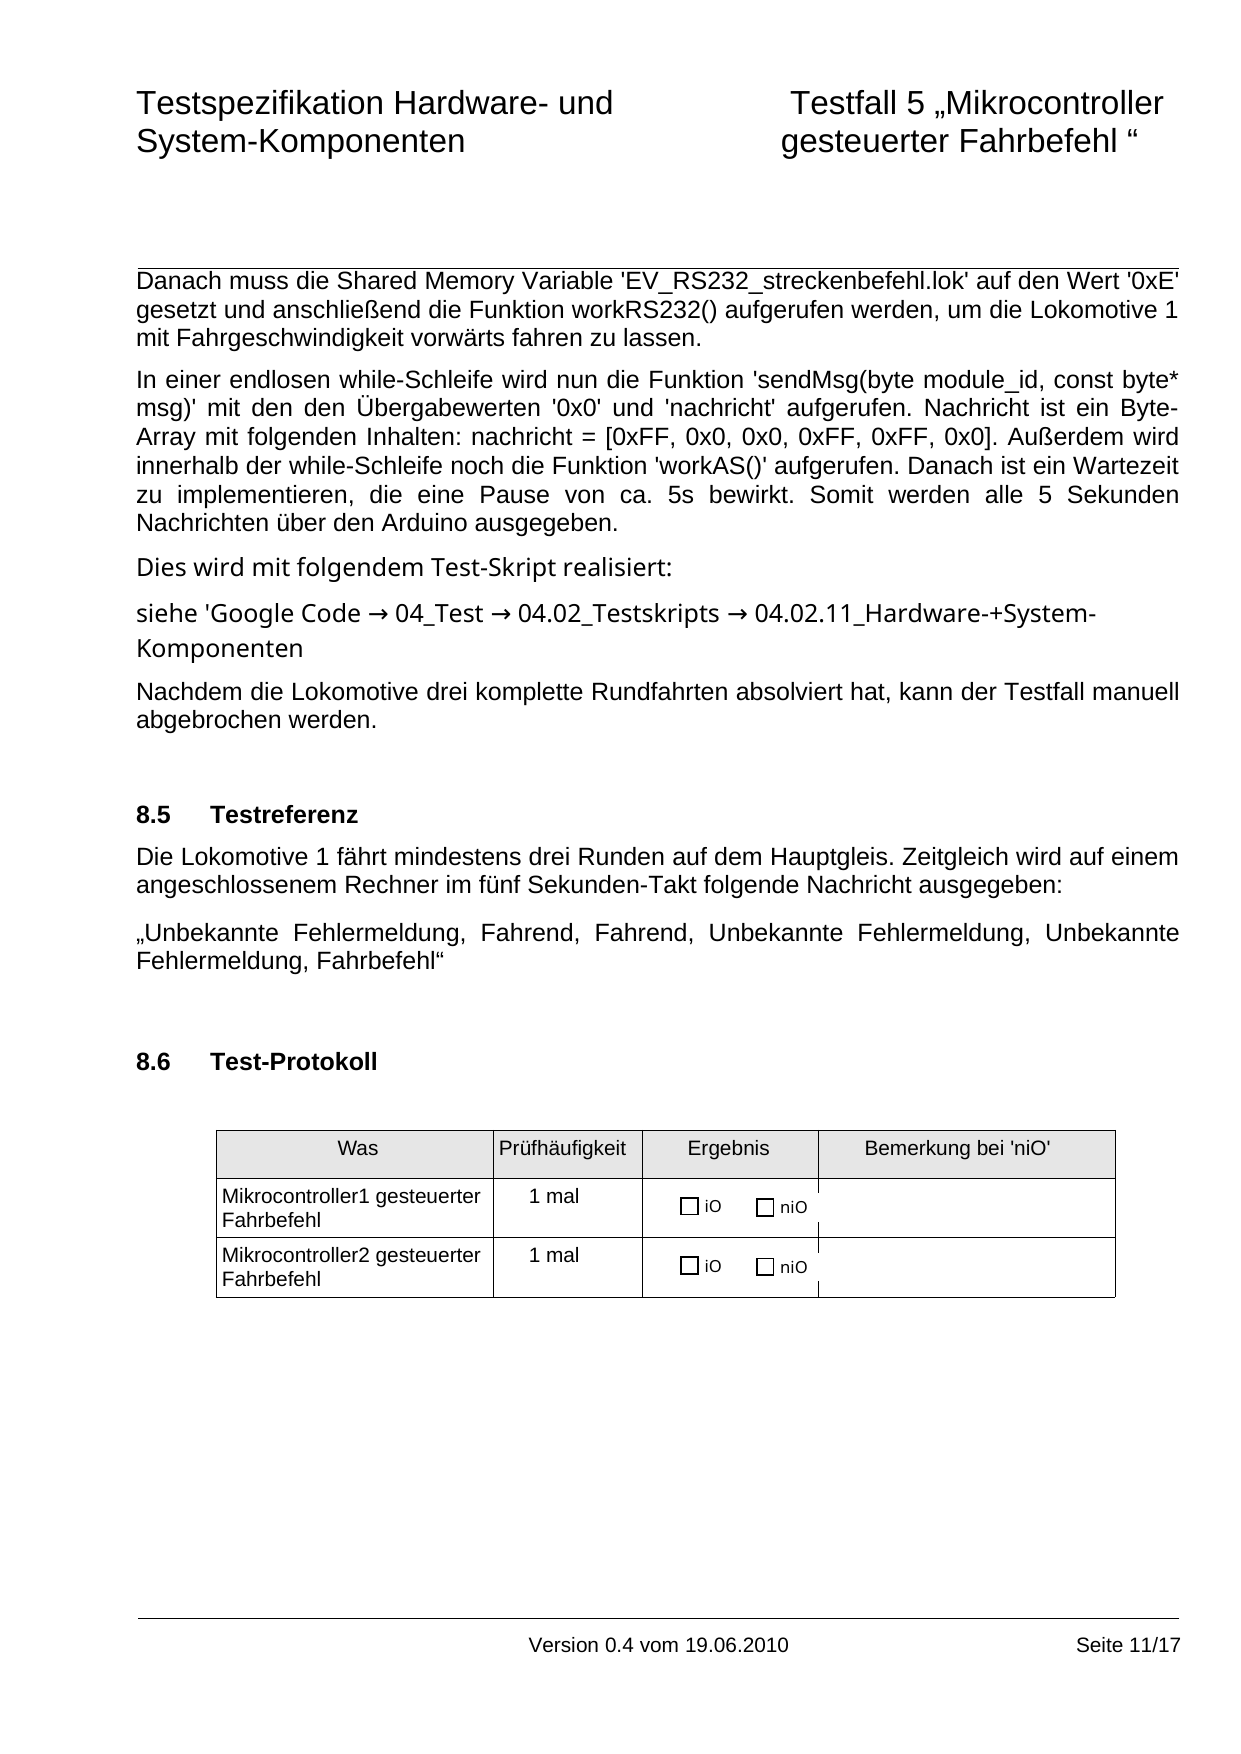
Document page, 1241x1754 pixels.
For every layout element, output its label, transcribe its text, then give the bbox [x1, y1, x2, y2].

text In einer endlosen while-Schleife wird nun die Funktion 'sendMsg(byte module_id, const byte* msg)' mit den den Übergabewerten '0x0' und 'nachricht' aufgerufen. Nachricht ist ein Byte-Array mit folgenden Inhalten: nachricht = [0xFF, 0x0, 0x0, 0xFF, 0xFF, 0x0]. Außerdem wird innerhalb der while-Schleife noch die Funktion 'workAS()' aufgerufen. Danach ist ein Wartezeit zu implementieren, die eine Pause von ca. 5s bewirkt. Somit werden alle 5 Sekunden Nachrichten über den Arduino ausgegeben. [136, 364, 1181, 537]
table_header Was [217, 1131, 493, 1178]
table_cell [643, 1238, 818, 1297]
text siehe 'Google Code → 04_Test → 04.02_Testskripts → 04.02.11_Hardware-+System-Komponenten [136, 596, 1181, 664]
subtitle Test-Protokoll [136, 1047, 1181, 1076]
text Dies wird mit folgendem Test-Skript realisiert: [136, 549, 1181, 584]
table_header Bemerkung bei 'niO' [819, 1131, 1115, 1178]
table_cell [819, 1179, 1115, 1237]
text Nachdem die Lokomotive drei komplette Rundfahrten absolviert hat, kann der Testfall manuell abgebrochen werden. [136, 677, 1181, 734]
subtitle Testreferenz [136, 801, 1181, 829]
table_cell Mikrocontroller1 gesteuerter Fahrbefehl [217, 1179, 493, 1237]
text Die Lokomotive 1 fährt mindestens drei Runden auf dem Hauptgleis. Zeitgleich wird auf einem angeschlossenem Rechner im fünf Sekunden-Takt folgende Nachricht ausgegeben: [136, 842, 1181, 899]
text Danach muss die Shared Memory Variable 'EV_RS232_streckenbefehl.lok' auf den Wert '0xE' gesetzt und anschließend die Funktion workRS232() aufgerufen werden, um die Lokomotive 1 mit Fahrgeschwindigkeit vorwärts fahren zu lassen. [136, 289, 1181, 352]
table_cell [819, 1238, 1115, 1297]
text „Unbekannte Fehlermeldung, Fahrend, Fahrend, Unbekannte Fehlermeldung, Unbekannte Fehlermeldung, Fahrbefehl“ [136, 918, 1181, 975]
table_cell 1 mal [494, 1179, 642, 1237]
table_header Ergebnis [643, 1131, 818, 1178]
table_cell 1 mal [494, 1238, 642, 1297]
table_cell Mikrocontroller2 gesteuerter Fahrbefehl [217, 1238, 493, 1297]
table_header Prüfhäufigkeit [494, 1131, 642, 1178]
table_cell [643, 1179, 818, 1237]
